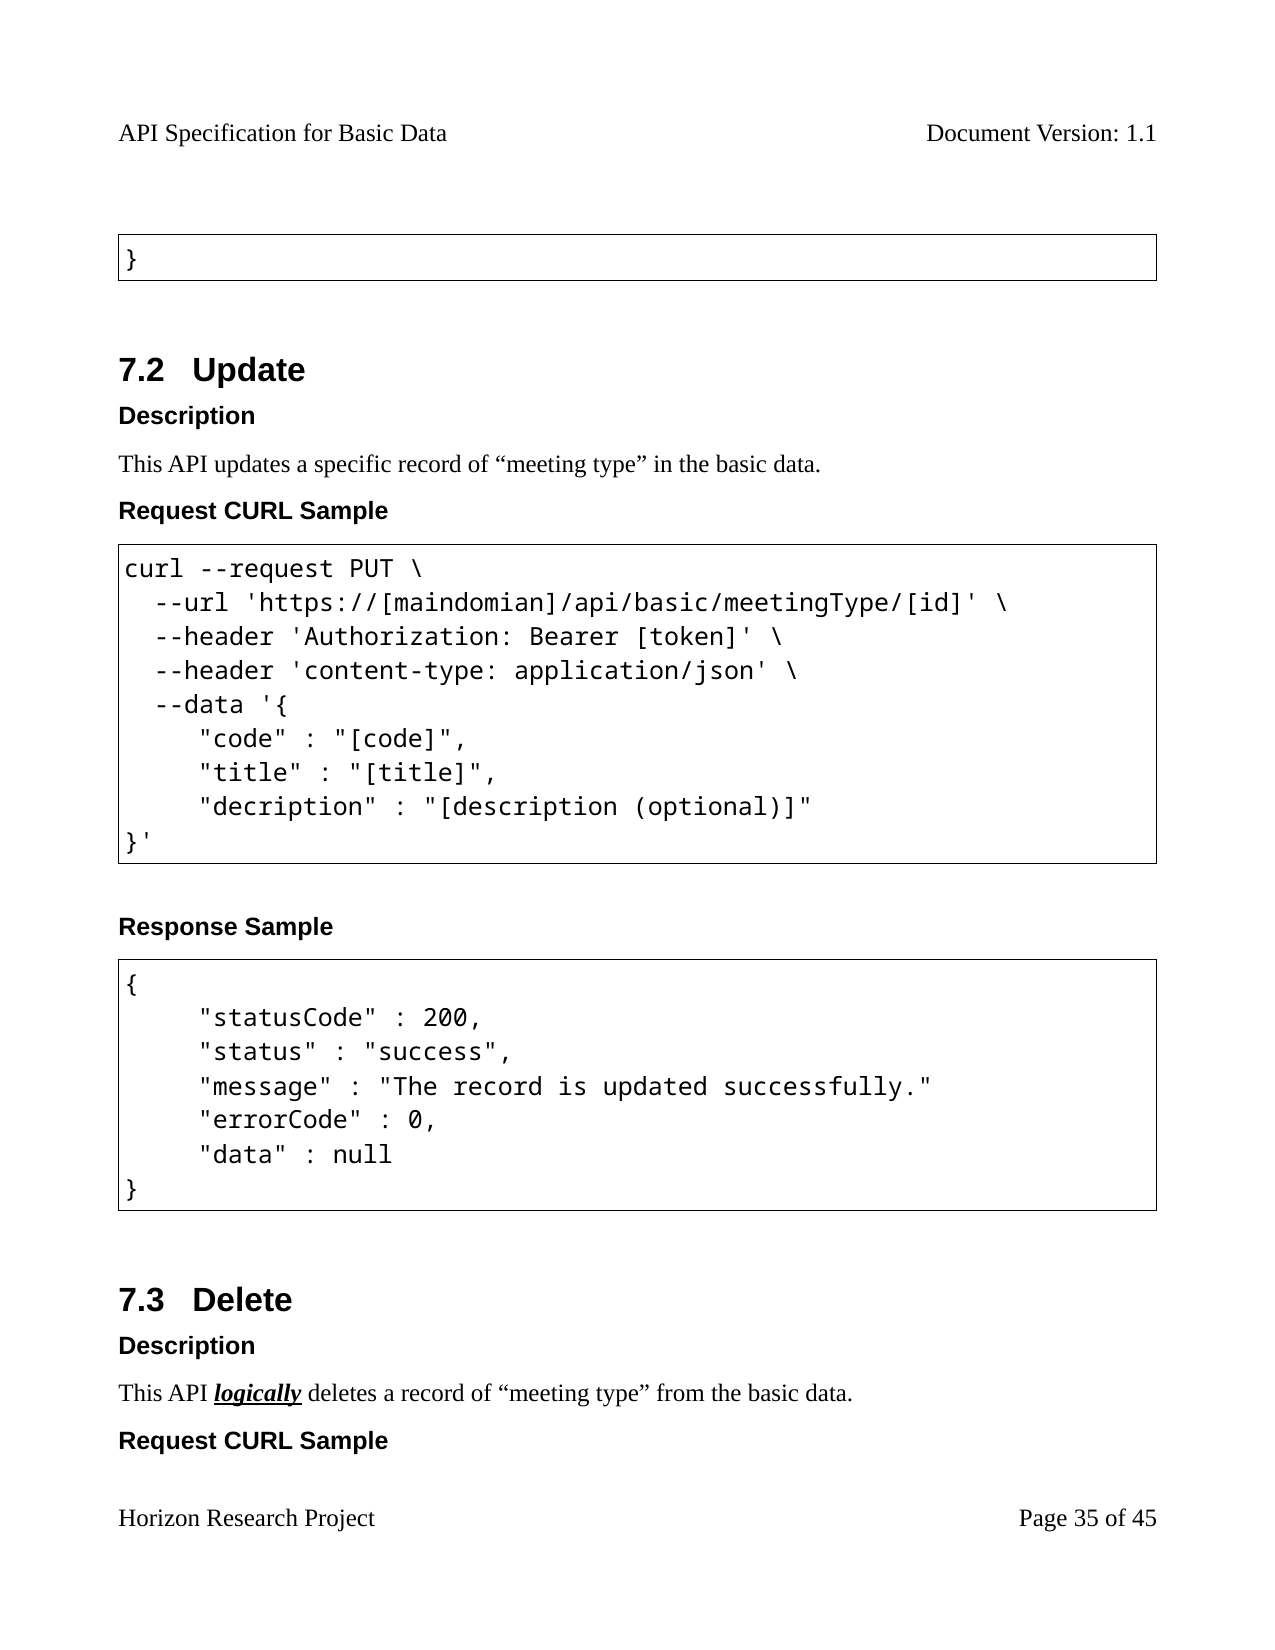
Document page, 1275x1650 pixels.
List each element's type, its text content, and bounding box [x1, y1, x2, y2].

text Description [118, 1331, 1157, 1359]
table_header } [119, 235, 1156, 280]
subtitle Delete [118, 1279, 1157, 1318]
text This API updates a specific record of “meeting type” in the basic data. [118, 449, 1157, 477]
text Response Sample [118, 912, 1157, 940]
table_header curl --request PUT \ --url 'https://[maindomian]/api/basic/meetingType/[id]' \ --header 'Authorization: Bearer [token]' \ --header 'content-type: application/json' \ --data '{ "code" : "[code]", "title" : "[title]", "decription" : "[description (optional)]" }' [119, 545, 1156, 863]
text Request CURL Sample [118, 1426, 1157, 1455]
text Request CURL Sample [118, 496, 1157, 525]
text This API logically deletes a record of “meeting type” from the basic data. [118, 1378, 1157, 1407]
table_header { "statusCode" : 200, "status" : "success", "message" : "The record is updated successfully." "errorCode" : 0, "data" : null } [119, 960, 1156, 1210]
text Description [118, 401, 1157, 430]
subtitle Update [118, 350, 1157, 388]
